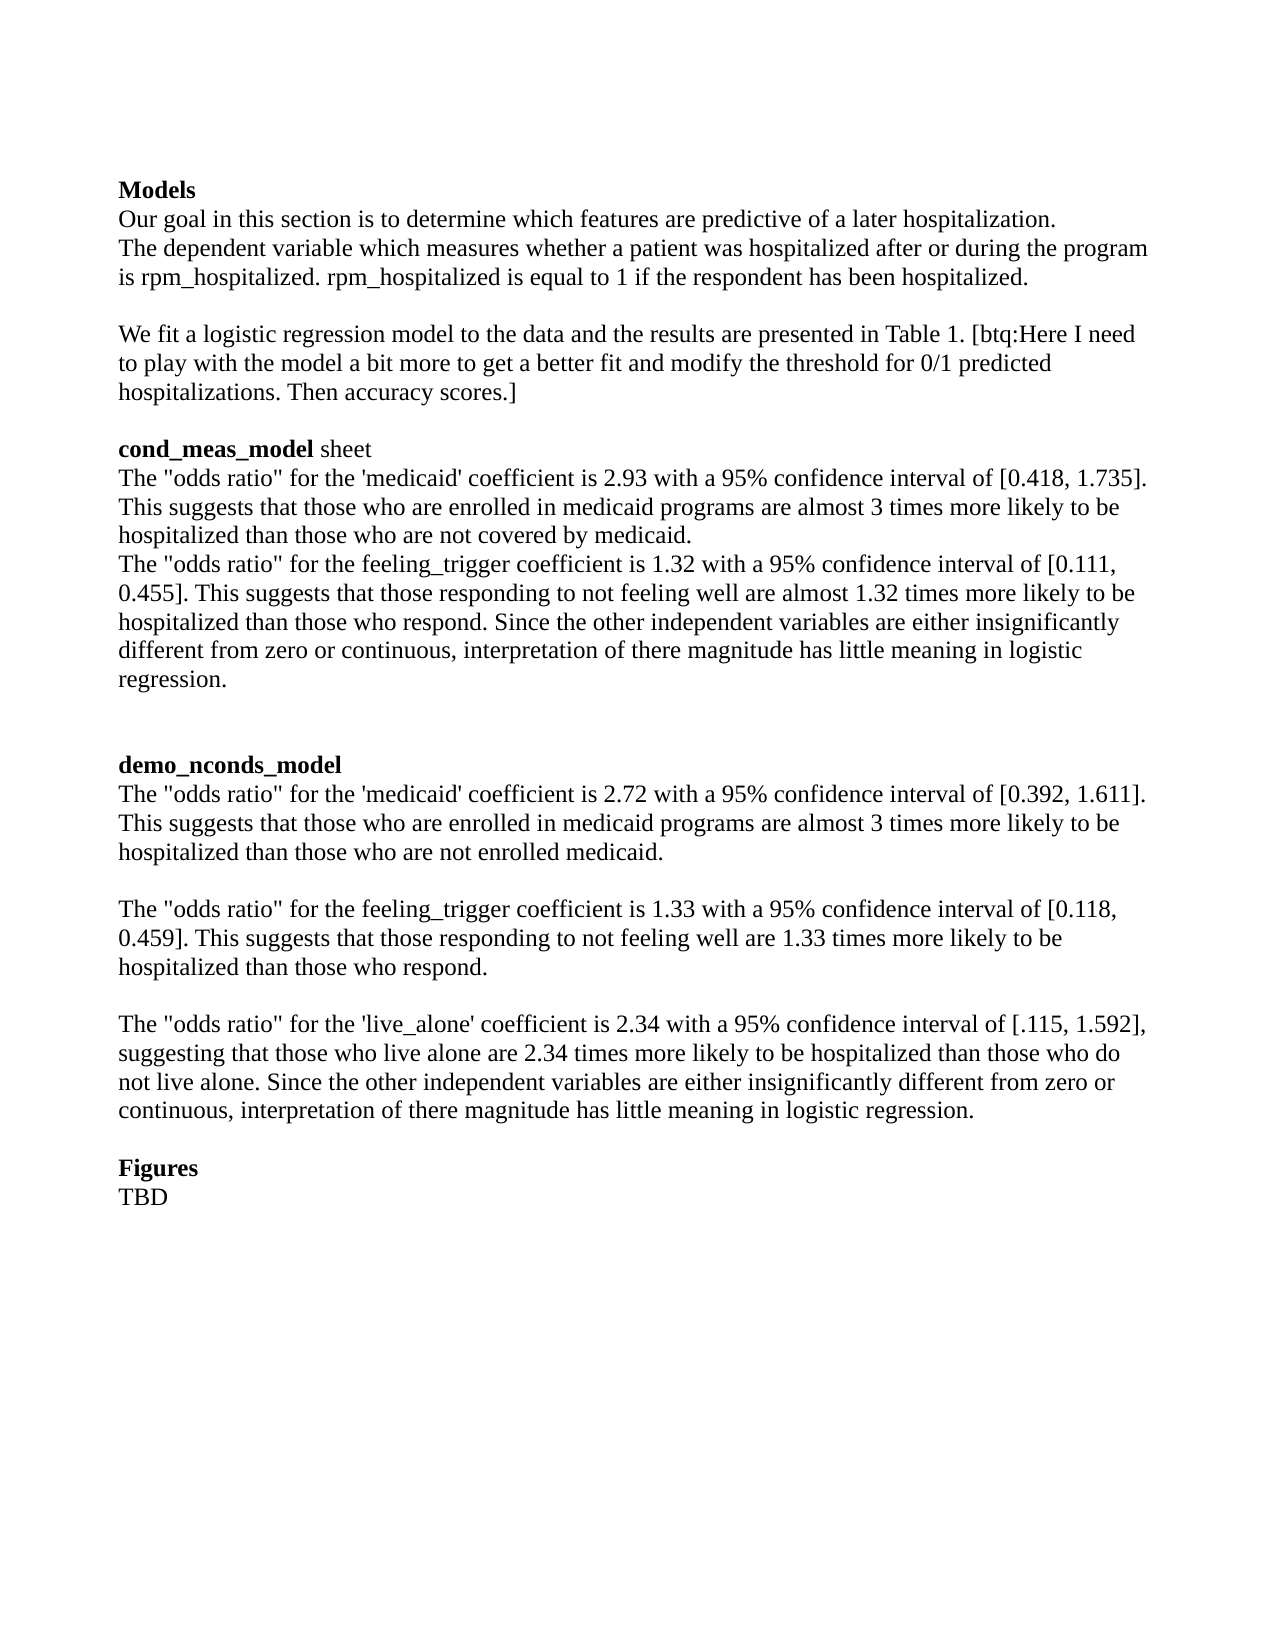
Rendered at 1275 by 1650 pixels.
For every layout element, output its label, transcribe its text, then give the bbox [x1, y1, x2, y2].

text Models [118, 176, 1157, 204]
text We fit a logistic regression model to the data and the results are presented in Table 1. [btq:Here I need to play with the model a bit more to get a better fit and modify the threshold for 0/1 predicted hospitalizations. Then accuracy scores.] [118, 319, 1157, 406]
text The dependent variable which measures whether a patient was hospitalized after or during the program is rpm_hospitalized. rpm_hospitalized is equal to 1 if the respondent has been hospitalized. [118, 233, 1157, 291]
text The "odds ratio" for the 'live_alone' coefficient is 2.34 with a 95% confidence interval of [.115, 1.592], suggesting that those who live alone are 2.34 times more likely to be hospitalized than those who do not live alone. Since the other independent variables are either insignificantly different from zero or continuous, interpretation of there magnitude has little meaning in logistic regression. [118, 1009, 1157, 1124]
text cond_meas_model sheet [118, 434, 1157, 463]
text The "odds ratio" for the 'medicaid' coefficient is 2.93 with a 95% confidence interval of [0.418, 1.735]. This suggests that those who are enrolled in medicaid programs are almost 3 times more likely to be hospitalized than those who are not covered by medicaid. [118, 463, 1157, 549]
text The "odds ratio" for the feeling_trigger coefficient is 1.32 with a 95% confidence interval of [0.111, 0.455]. This suggests that those responding to not feeling well are almost 1.32 times more likely to be hospitalized than those who respond. Since the other independent variables are either insignificantly different from zero or continuous, interpretation of there magnitude has little meaning in logistic regression. [118, 549, 1157, 693]
text Figures [118, 1153, 1157, 1182]
text Our goal in this section is to determine which features are predictive of a later hospitalization. [118, 204, 1157, 233]
text The "odds ratio" for the 'medicaid' coefficient is 2.72 with a 95% confidence interval of [0.392, 1.611]. This suggests that those who are enrolled in medicaid programs are almost 3 times more likely to be hospitalized than those who are not enrolled medicaid. [118, 779, 1157, 866]
text TBD [118, 1182, 1157, 1211]
text The "odds ratio" for the feeling_trigger coefficient is 1.33 with a 95% confidence interval of [0.118, 0.459]. This suggests that those responding to not feeling well are 1.33 times more likely to be hospitalized than those who respond. [118, 894, 1157, 981]
text demo_nconds_model [118, 751, 1157, 779]
